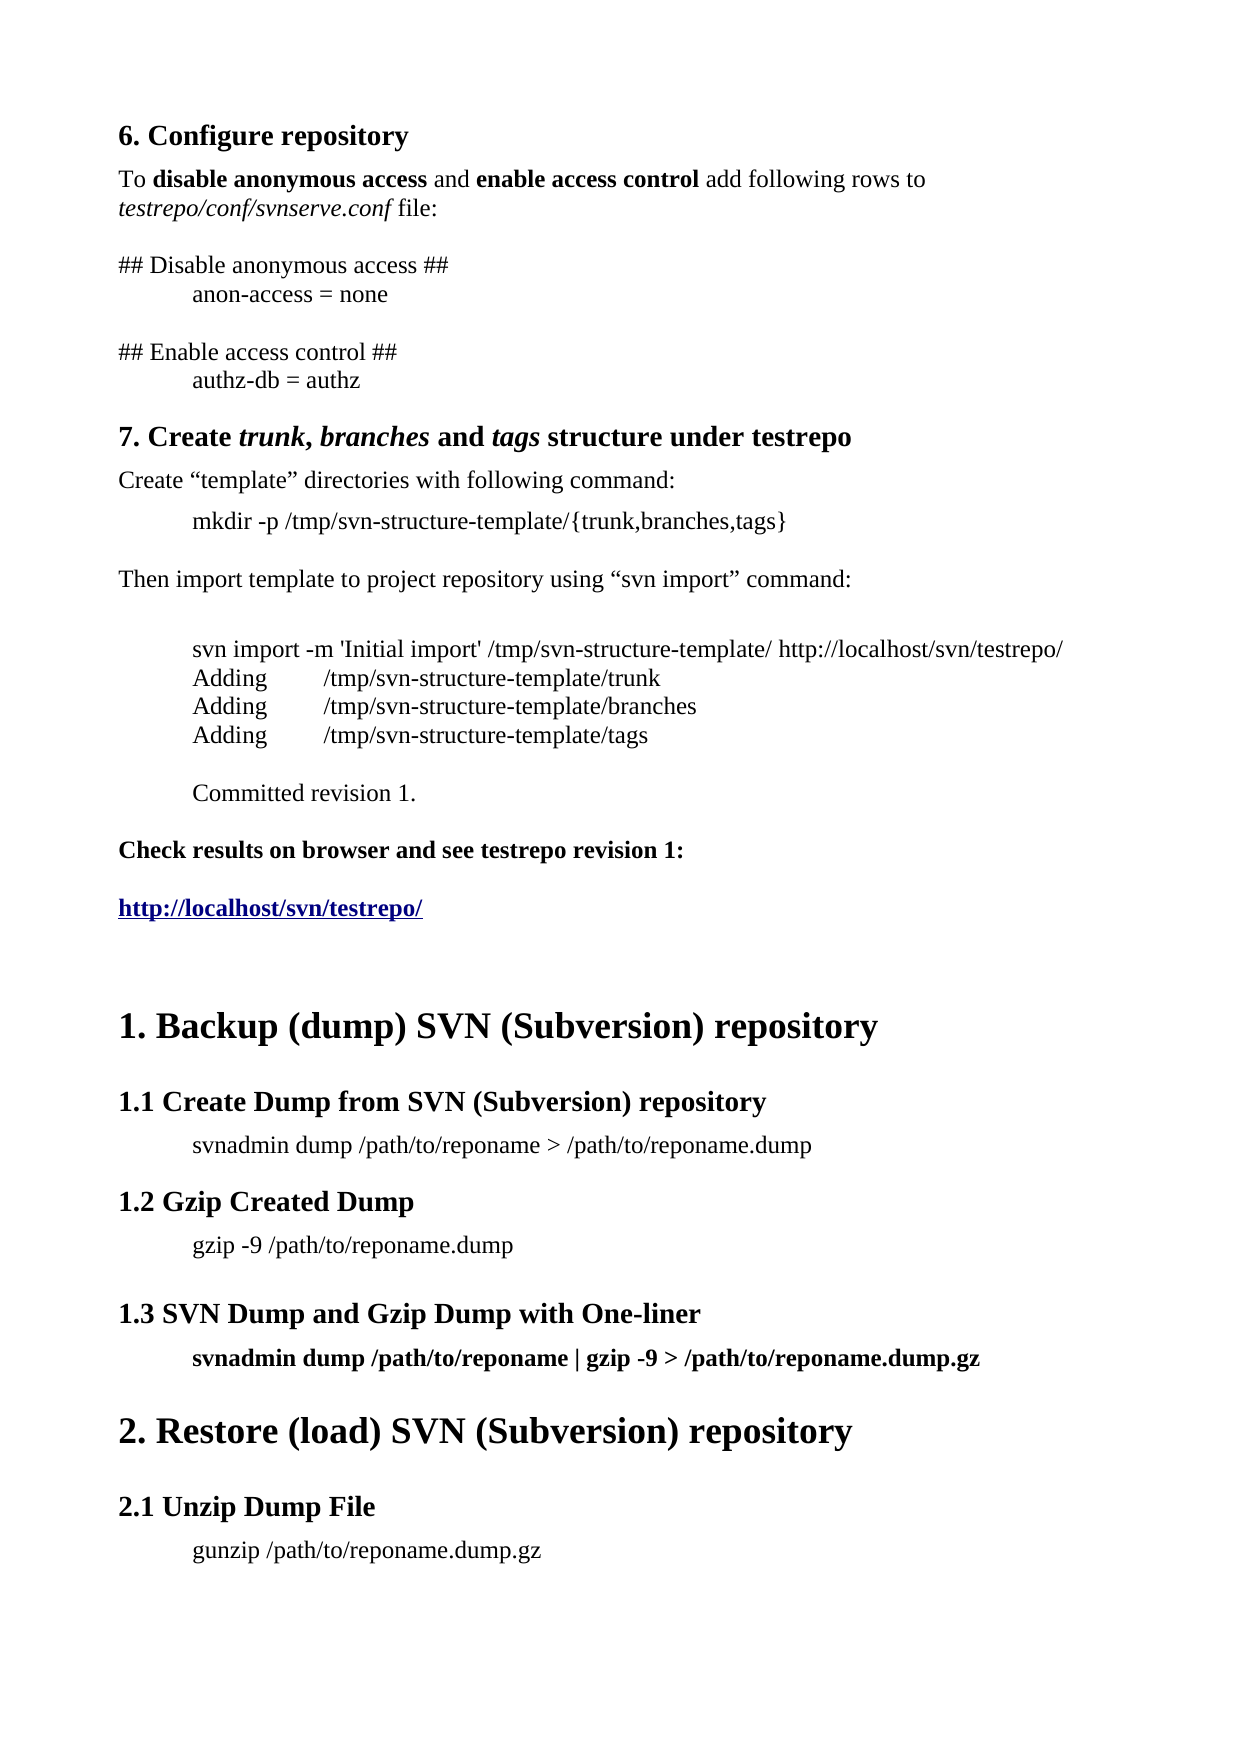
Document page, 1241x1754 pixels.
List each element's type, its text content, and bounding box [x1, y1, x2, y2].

subtitle 1.1 Create Dump from SVN (Subversion) repository [118, 1084, 1122, 1118]
text svnadmin dump /path/to/reponame > /path/to/reponame.dump [118, 1131, 1122, 1159]
subtitle 1.3 SVN Dump and Gzip Dump with One-liner [118, 1297, 1122, 1330]
text svnadmin dump /path/to/reponame | gzip -9 > /path/to/reponame.dump.gz [118, 1343, 1122, 1371]
text gzip -9 /path/to/reponame.dump [118, 1230, 1122, 1259]
subtitle 2.1 Unzip Dump File [118, 1489, 1122, 1523]
subtitle 6. Configure repository [118, 118, 1122, 152]
text anon-access = none [118, 279, 1122, 308]
text Adding /tmp/svn-structure-template/branches [118, 691, 1122, 720]
text http://localhost/svn/testrepo/ [118, 893, 1122, 921]
text To disable anonymous access and enable access control add following rows to testrepo/conf/svnserve.conf file: [118, 164, 1122, 222]
text Check results on browser and see testrepo revision 1: [118, 835, 1122, 864]
subtitle 1.2 Gzip Created Dump [118, 1184, 1122, 1218]
text authz-db = authz [118, 365, 1122, 394]
text Committed revision 1. [118, 778, 1122, 806]
text mkdir -p /tmp/svn-structure-template/{trunk,branches,tags} [118, 506, 1122, 535]
subtitle 7. Create trunk, branches and tags structure under testrepo [118, 419, 1122, 453]
text Then import template to project repository using “svn import” command: [118, 564, 1122, 593]
text gunzip /path/to/reponame.dump.gz [118, 1536, 1122, 1564]
text Create “template” directories with following command: [118, 465, 1122, 494]
text svn import -m 'Initial import' /tmp/svn-structure-template/ http://localhost/svn/testrepo/ [118, 634, 1122, 663]
text ## Disable anonymous access ## [118, 250, 1122, 279]
text ## Enable access control ## [118, 337, 1122, 365]
text Adding /tmp/svn-structure-template/trunk [118, 663, 1122, 691]
text Adding /tmp/svn-structure-template/tags [118, 720, 1122, 749]
subtitle 2. Restore (load) SVN (Subversion) repository [118, 1409, 1122, 1452]
subtitle 1. Backup (dump) SVN (Subversion) repository [118, 1004, 1122, 1047]
